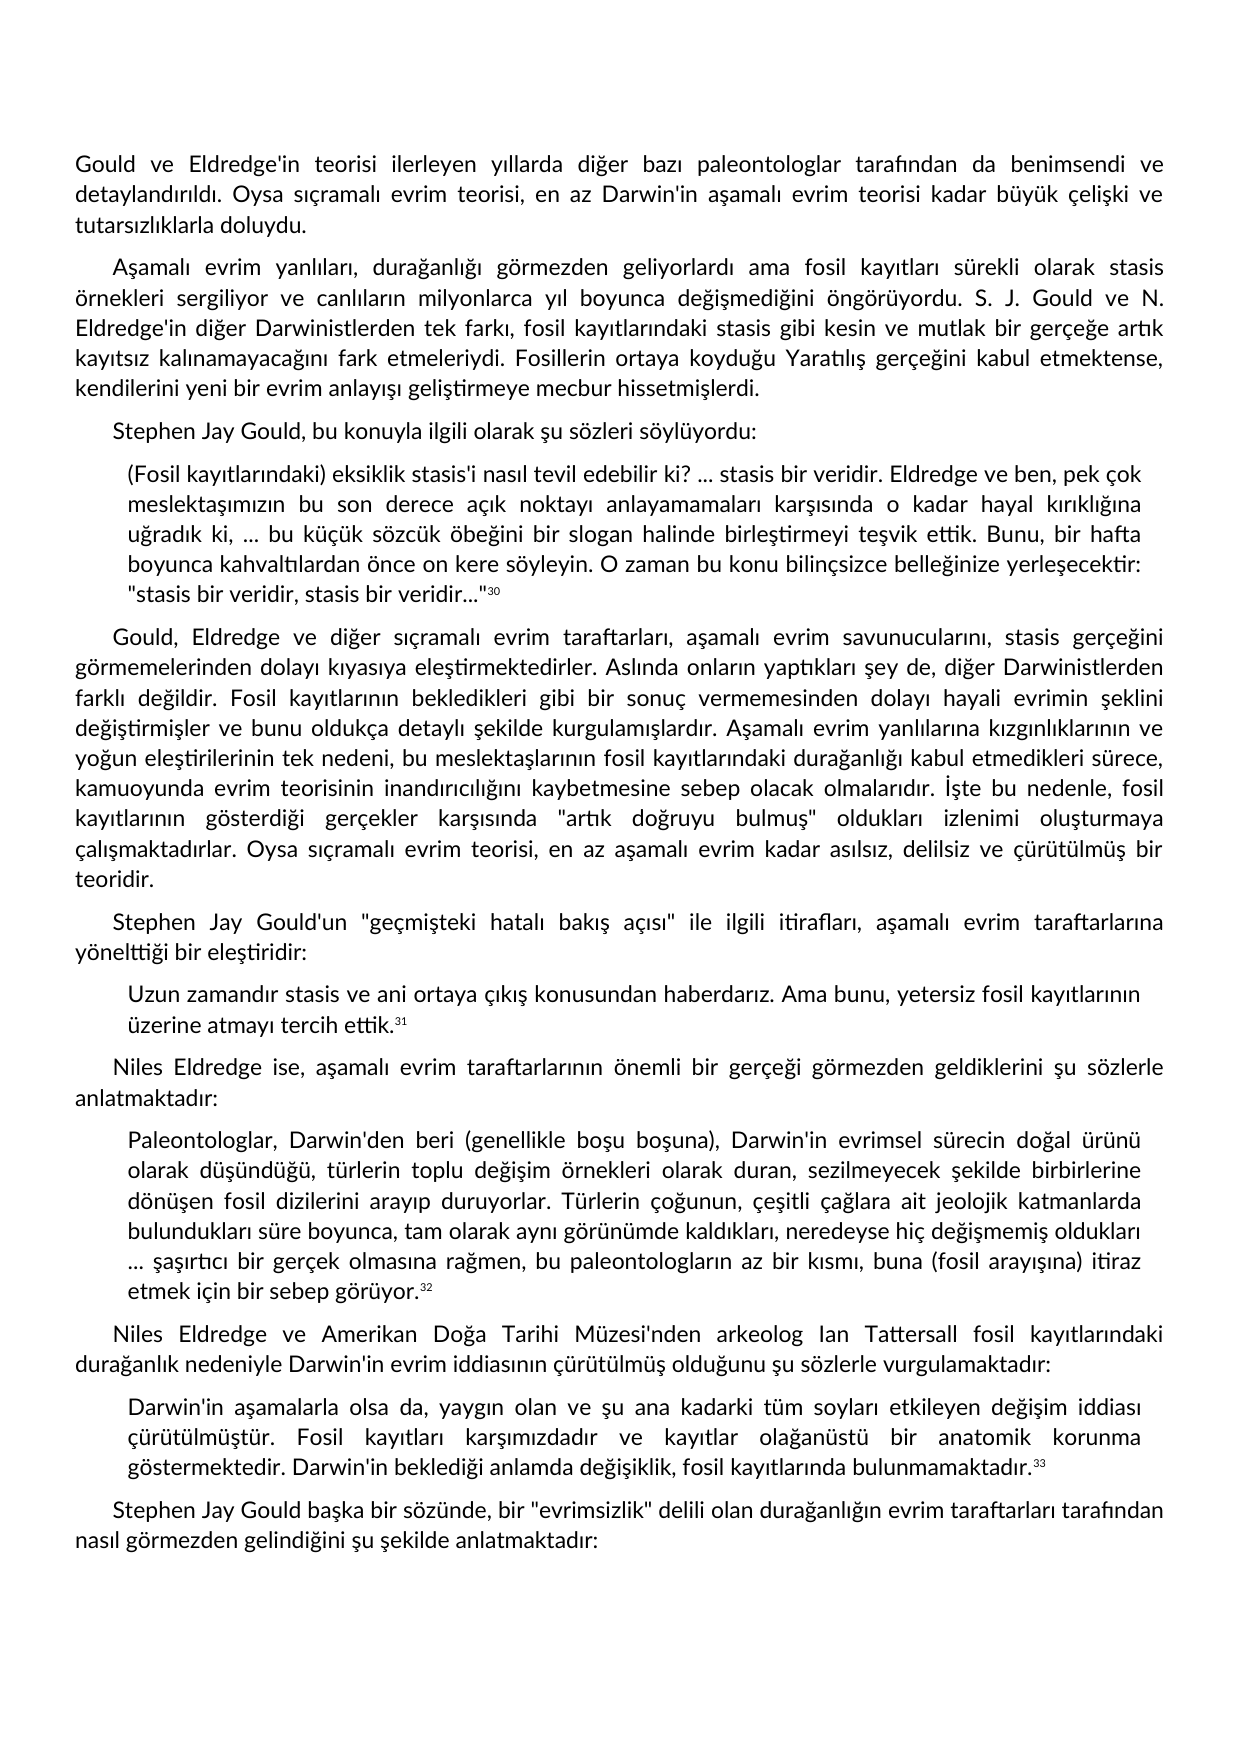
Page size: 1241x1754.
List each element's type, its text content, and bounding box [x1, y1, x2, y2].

text Stephen Jay Gould'un "geçmişteki hatalı bakış açısı" ile ilgili itirafları, aşamalı evrim taraftarlarına yönelttiği bir eleştiridir: [75, 907, 1165, 965]
text Niles Eldredge ve Amerikan Doğa Tarihi Müzesi'nden arkeolog Ian Tattersall fosil kayıtlarındaki durağanlık nedeniyle Darwin'in evrim iddiasının çürütülmüş olduğunu şu sözlerle vurgulamaktadır: [75, 1320, 1165, 1377]
text Stephen Jay Gould, bu konuyla ilgili olarak şu sözleri söylüyordu: [75, 417, 1165, 444]
text Gould ve Eldredge'in teorisi ilerleyen yıllarda diğer bazı paleontologlar tarafından da benimsendi ve detaylandırıldı. Oysa sıçramalı evrim teorisi, en az Darwin'in aşamalı evrim teorisi kadar büyük çelişki ve tutarsızlıklarla doluydu. [75, 150, 1165, 238]
text Aşamalı evrim yanlıları, durağanlığı görmezden geliyorlardı ama fosil kayıtları sürekli olarak stasis örnekleri sergiliyor ve canlıların milyonlarca yıl boyunca değişmediğini öngörüyordu. S. J. Gould ve N. Eldredge'in diğer Darwinistlerden tek farkı, fosil kayıtlarındaki stasis gibi kesin ve mutlak bir gerçeğe artık kayıtsız kalınamayacağını fark etmeleriydi. Fosillerin ortaya koyduğu Yaratılış gerçeğini kabul etmektense, kendilerini yeni bir evrim anlayışı geliştirmeye mecbur hissetmişlerdi. [75, 253, 1165, 401]
text Stephen Jay Gould başka bir sözünde, bir "evrimsizlik" delili olan durağanlığın evrim taraftarları tarafından nasıl görmezden gelindiğini şu şekilde anlatmaktadır: [75, 1496, 1165, 1553]
text Uzun zamandır stasis ve ani ortaya çıkış konusundan haberdarız. Ama bunu, yetersiz fosil kayıtlarının üzerine atmayı tercih ettik.31 [127, 980, 1143, 1038]
text Darwin'in aşamalarla olsa da, yaygın olan ve şu ana kadarki tüm soyları etkileyen değişim iddiası çürütülmüştür. Fosil kayıtları karşımızdadır ve kayıtlar olağanüstü bir anatomik korunma göstermektedir. Darwin'in beklediği anlamda değişiklik, fosil kayıtlarında bulunmamaktadır.33 [127, 1393, 1143, 1481]
text (Fosil kayıtlarındaki) eksiklik stasis'i nasıl tevil edebilir ki? ... stasis bir veridir. Eldredge ve ben, pek çok meslektaşımızın bu son derece açık noktayı anlayamamaları karşısında o kadar hayal kırıklığına uğradık ki, ... bu küçük sözcük öbeğini bir slogan halinde birleştirmeyi teşvik ettik. Bunu, bir hafta boyunca kahvaltılardan önce on kere söyleyin. O zaman bu konu bilinçsizce belleğinize yerleşecektir: "stasis bir veridir, stasis bir veridir..."30 [127, 459, 1143, 608]
text Niles Eldredge ise, aşamalı evrim taraftarlarının önemli bir gerçeği görmezden geldiklerini şu sözlerle anlatmaktadır: [75, 1053, 1165, 1111]
text Gould, Eldredge ve diğer sıçramalı evrim taraftarları, aşamalı evrim savunucularını, stasis gerçeğini görmemelerinden dolayı kıyasıya eleştirmektedirler. Aslında onların yaptıkları şey de, diğer Darwinistlerden farklı değildir. Fosil kayıtlarının bekledikleri gibi bir sonuç vermemesinden dolayı hayali evrimin şeklini değiştirmişler ve bunu oldukça detaylı şekilde kurgulamışlardır. Aşamalı evrim yanlılarına kızgınlıklarının ve yoğun eleştirilerinin tek nedeni, bu meslektaşlarının fosil kayıtlarındaki durağanlığı kabul etmedikleri sürece, kamuoyunda evrim teorisinin inandırıcılığını kaybetmesine sebep olacak olmalarıdır. İşte bu nedenle, fosil kayıtlarının gösterdiği gerçekler karşısında "artık doğruyu bulmuş" oldukları izlenimi oluşturmaya çalışmaktadırlar. Oysa sıçramalı evrim teorisi, en az aşamalı evrim kadar asılsız, delilsiz ve çürütülmüş bir teoridir. [75, 623, 1165, 892]
text Paleontologlar, Darwin'den beri (genellikle boşu boşuna), Darwin'in evrimsel sürecin doğal ürünü olarak düşündüğü, türlerin toplu değişim örnekleri olarak duran, sezilmeyecek şekilde birbirlerine dönüşen fosil dizilerini arayıp duruyorlar. Türlerin çoğunun, çeşitli çağlara ait jeolojik katmanlarda bulundukları süre boyunca, tam olarak aynı görünümde kaldıkları, neredeyse hiç değişmemiş oldukları ... şaşırtıcı bir gerçek olmasına rağmen, bu paleontologların az bir kısmı, buna (fosil arayışına) itiraz etmek için bir sebep görüyor.32 [127, 1126, 1143, 1304]
